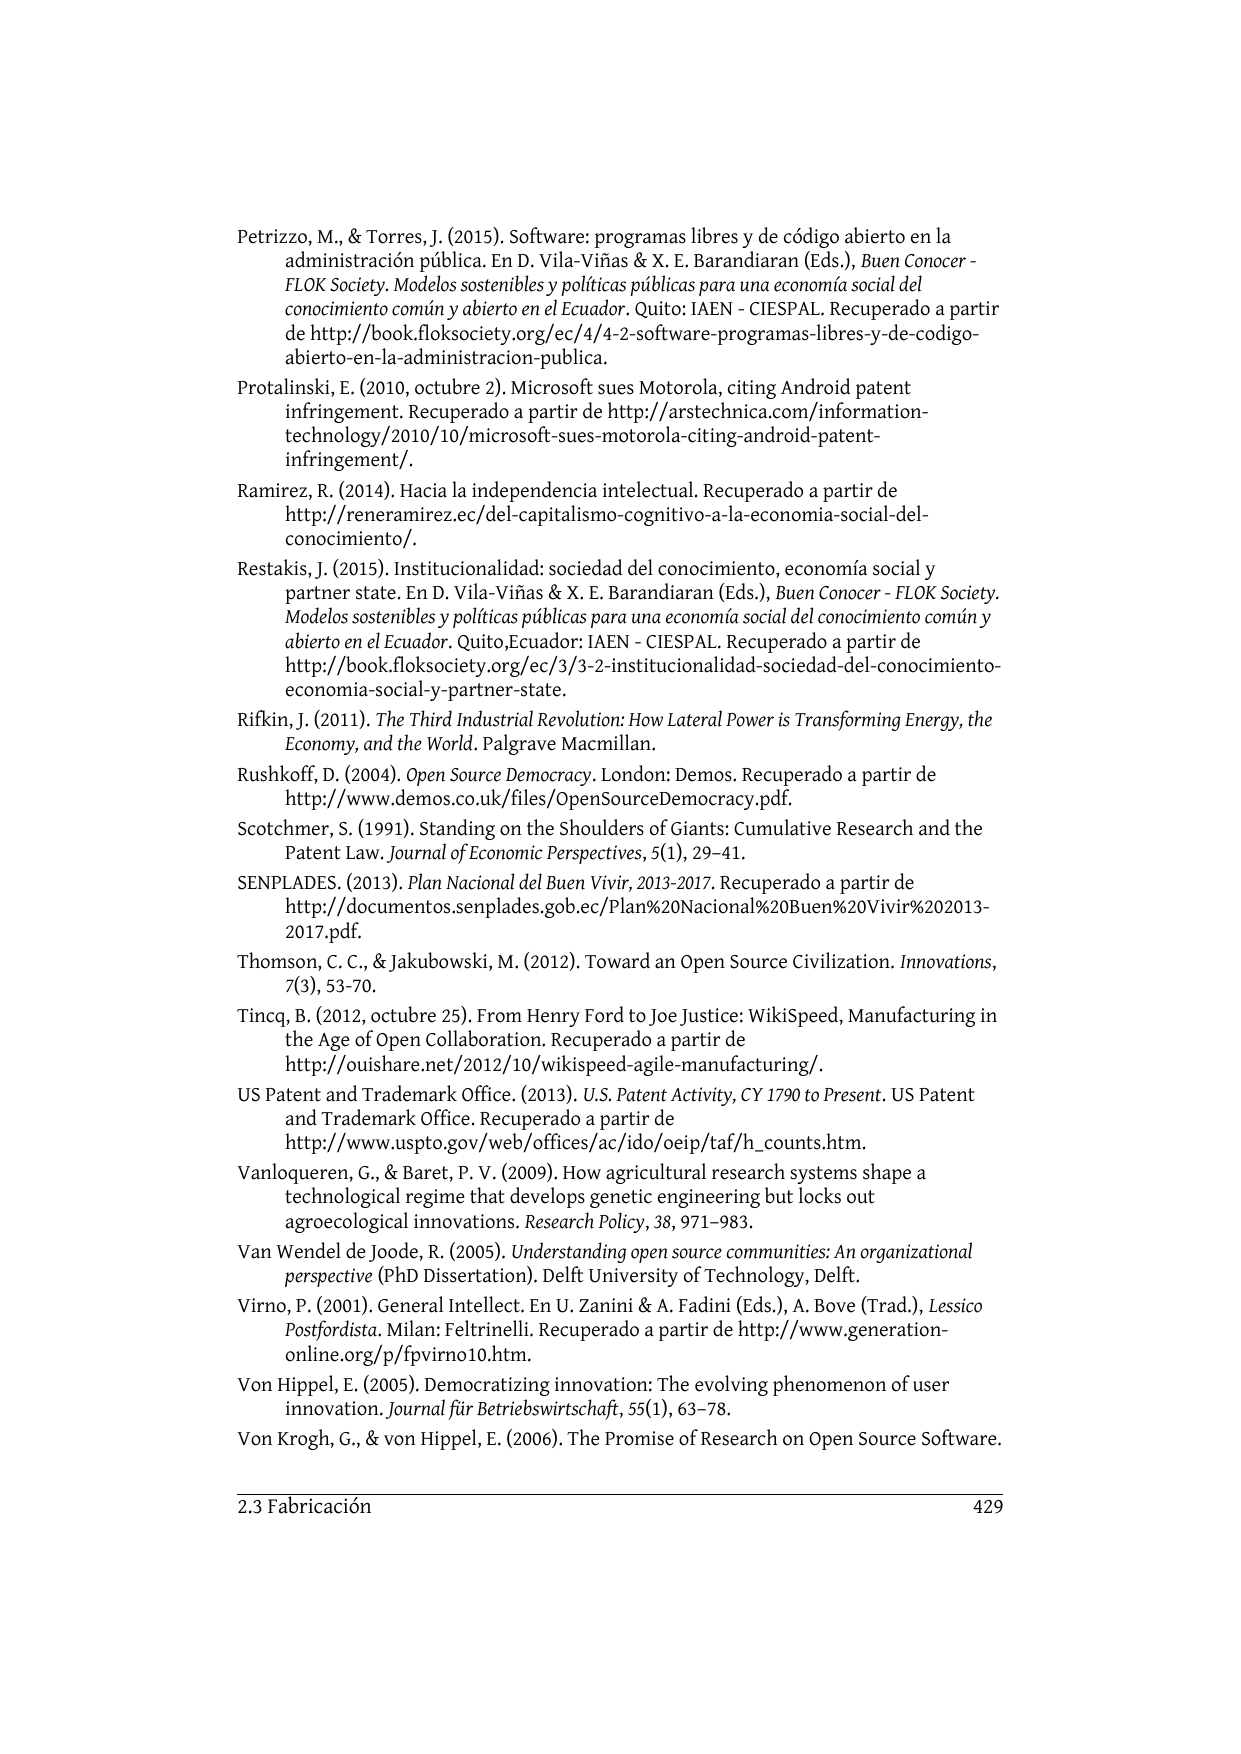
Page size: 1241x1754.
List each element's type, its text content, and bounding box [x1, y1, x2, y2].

text Rifkin, J. (2011). The Third Industrial Revolution: How Lateral Power is Transforming Energy, the Economy, and the World. Palgrave Macmillan. [237, 708, 1003, 757]
text Rushkoff, D. (2004). Open Source Democracy. London: Demos. Recuperado a partir de http://www.demos.co.uk/files/OpenSourceDemocracy.pdf. [237, 763, 1003, 811]
text Protalinski, E. (2010, octubre 2). Microsoft sues Motorola, citing Android patent infringement. Recuperado a partir de http://arstechnica.com/information-technology/2010/10/microsoft-sues-motorola-citing-android-patent-infringement/. [237, 376, 1003, 473]
text Thomson, C. C., & Jakubowski, M. (2012). Toward an Open Source Civilization. Innovations, 7(3), 53-70. [237, 950, 1003, 998]
text Petrizzo, M., & Torres, J. (2015). Software: programas libres y de código abierto en la administración pública. En D. Vila-Viñas & X. E. Barandiaran (Eds.), Buen Conocer - FLOK Society. Modelos sostenibles y políticas públicas para una economía social del conocimiento común y abierto en el Ecuador. Quito: IAEN - CIESPAL. Recuperado a partir de http://book.floksociety.org/ec/4/4-2-software-programas-libres-y-de-codigo-abierto-en-la-administracion-publica. [237, 225, 1003, 370]
text Scotchmer, S. (1991). Standing on the Shoulders of Giants: Cumulative Research and the Patent Law. Journal of Economic Perspectives, 5(1), 29–41. [237, 817, 1003, 865]
text Von Krogh, G., & von Hippel, E. (2006). The Promise of Research on Open Source Software. [237, 1427, 1003, 1451]
text Ramirez, R. (2014). Hacia la independencia intelectual. Recuperado a partir de http://reneramirez.ec/del-capitalismo-cognitivo-a-la-economia-social-del-conocimiento/. [237, 479, 1003, 551]
text Restakis, J. (2015). Institucionalidad: sociedad del conocimiento, economía social y partner state. En D. Vila-Viñas & X. E. Barandiaran (Eds.), Buen Conocer - FLOK Society. Modelos sostenibles y políticas públicas para una economía social del conocimiento común y abierto en el Ecuador. Quito,Ecuador: IAEN - CIESPAL. Recuperado a partir de http://book.floksociety.org/ec/3/3-2-institucionalidad-sociedad-del-conocimiento-economia-social-y-partner-state. [237, 557, 1003, 702]
text SENPLADES. (2013). Plan Nacional del Buen Vivir, 2013-2017. Recuperado a partir de http://documentos.senplades.gob.ec/Plan%20Nacional%20Buen%20Vivir%202013-2017.pdf. [237, 871, 1003, 944]
text Van Wendel de Joode, R. (2005). Understanding open source communities: An organizational perspective (PhD Dissertation). Delft University of Technology, Delft. [237, 1240, 1003, 1288]
text Von Hippel, E. (2005). Democratizing innovation: The evolving phenomenon of user innovation. Journal für Betriebswirtschaft, 55(1), 63–78. [237, 1373, 1003, 1421]
text US Patent and Trademark Office. (2013). U.S. Patent Activity, CY 1790 to Present. US Patent and Trademark Office. Recuperado a partir de http://www.uspto.gov/web/offices/ac/ido/oeip/taf/h_counts.htm. [237, 1083, 1003, 1155]
text Virno, P. (2001). General Intellect. En U. Zanini & A. Fadini (Eds.), A. Bove (Trad.), Lessico Postfordista. Milan: Feltrinelli. Recuperado a partir de http://www.generation-online.org/p/fpvirno10.htm. [237, 1294, 1003, 1367]
text Vanloqueren, G., & Baret, P. V. (2009). How agricultural research systems shape a technological regime that develops genetic engineering but locks out agroecological innovations. Research Policy, 38, 971–983. [237, 1161, 1003, 1234]
text Tincq, B. (2012, octubre 25). From Henry Ford to Joe Justice: WikiSpeed, Manufacturing in the Age of Open Collaboration. Recuperado a partir de http://ouishare.net/2012/10/wikispeed-agile-manufacturing/. [237, 1004, 1003, 1077]
